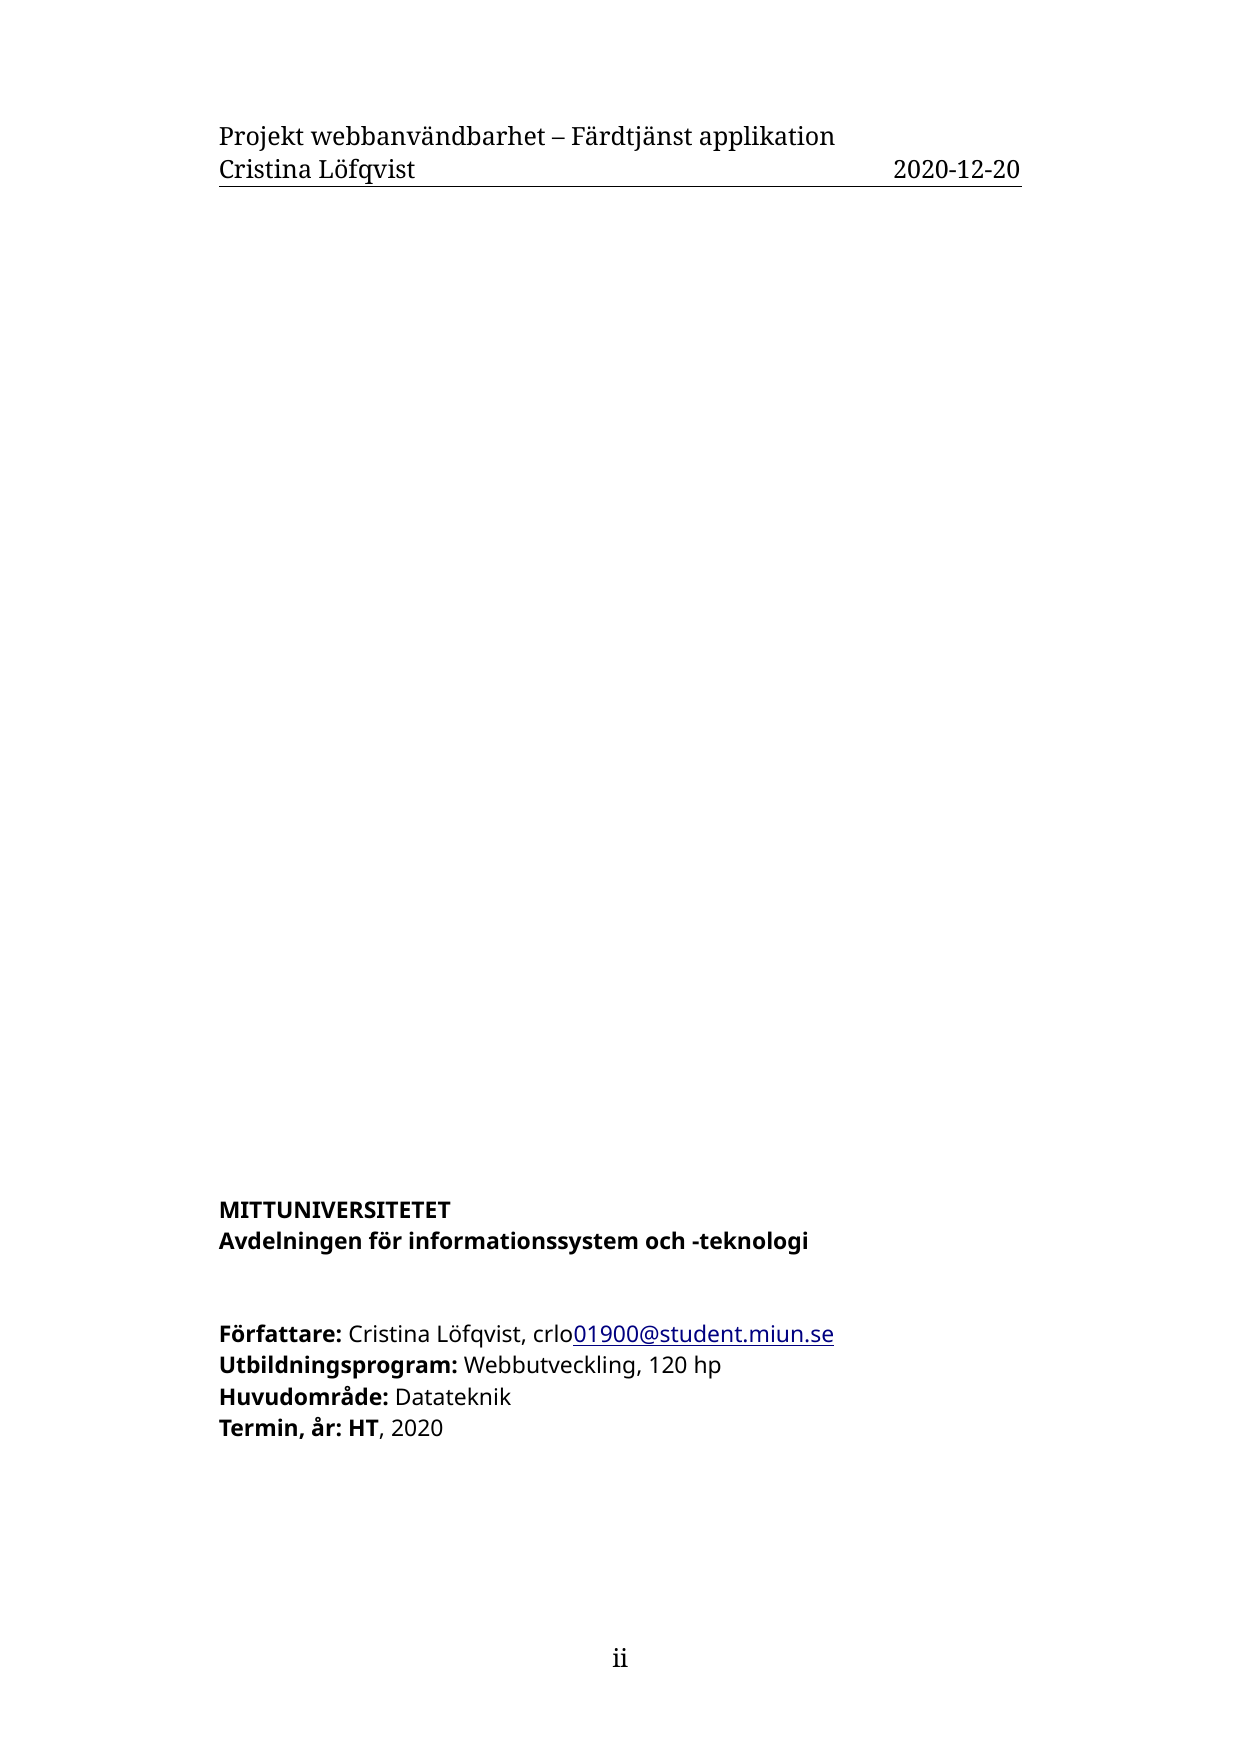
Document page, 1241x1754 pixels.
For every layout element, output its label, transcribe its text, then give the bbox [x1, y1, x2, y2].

text MITTUNIVERSITETET Avdelningen för informationssystem och -teknologi [218, 1194, 1022, 1256]
text Författare: Cristina Löfqvist, crlo01900@student.miun.se Utbildningsprogram: Webbutveckling, 120 hp Huvudområde: Datateknik Termin, år: HT, 2020 [218, 1287, 1022, 1443]
